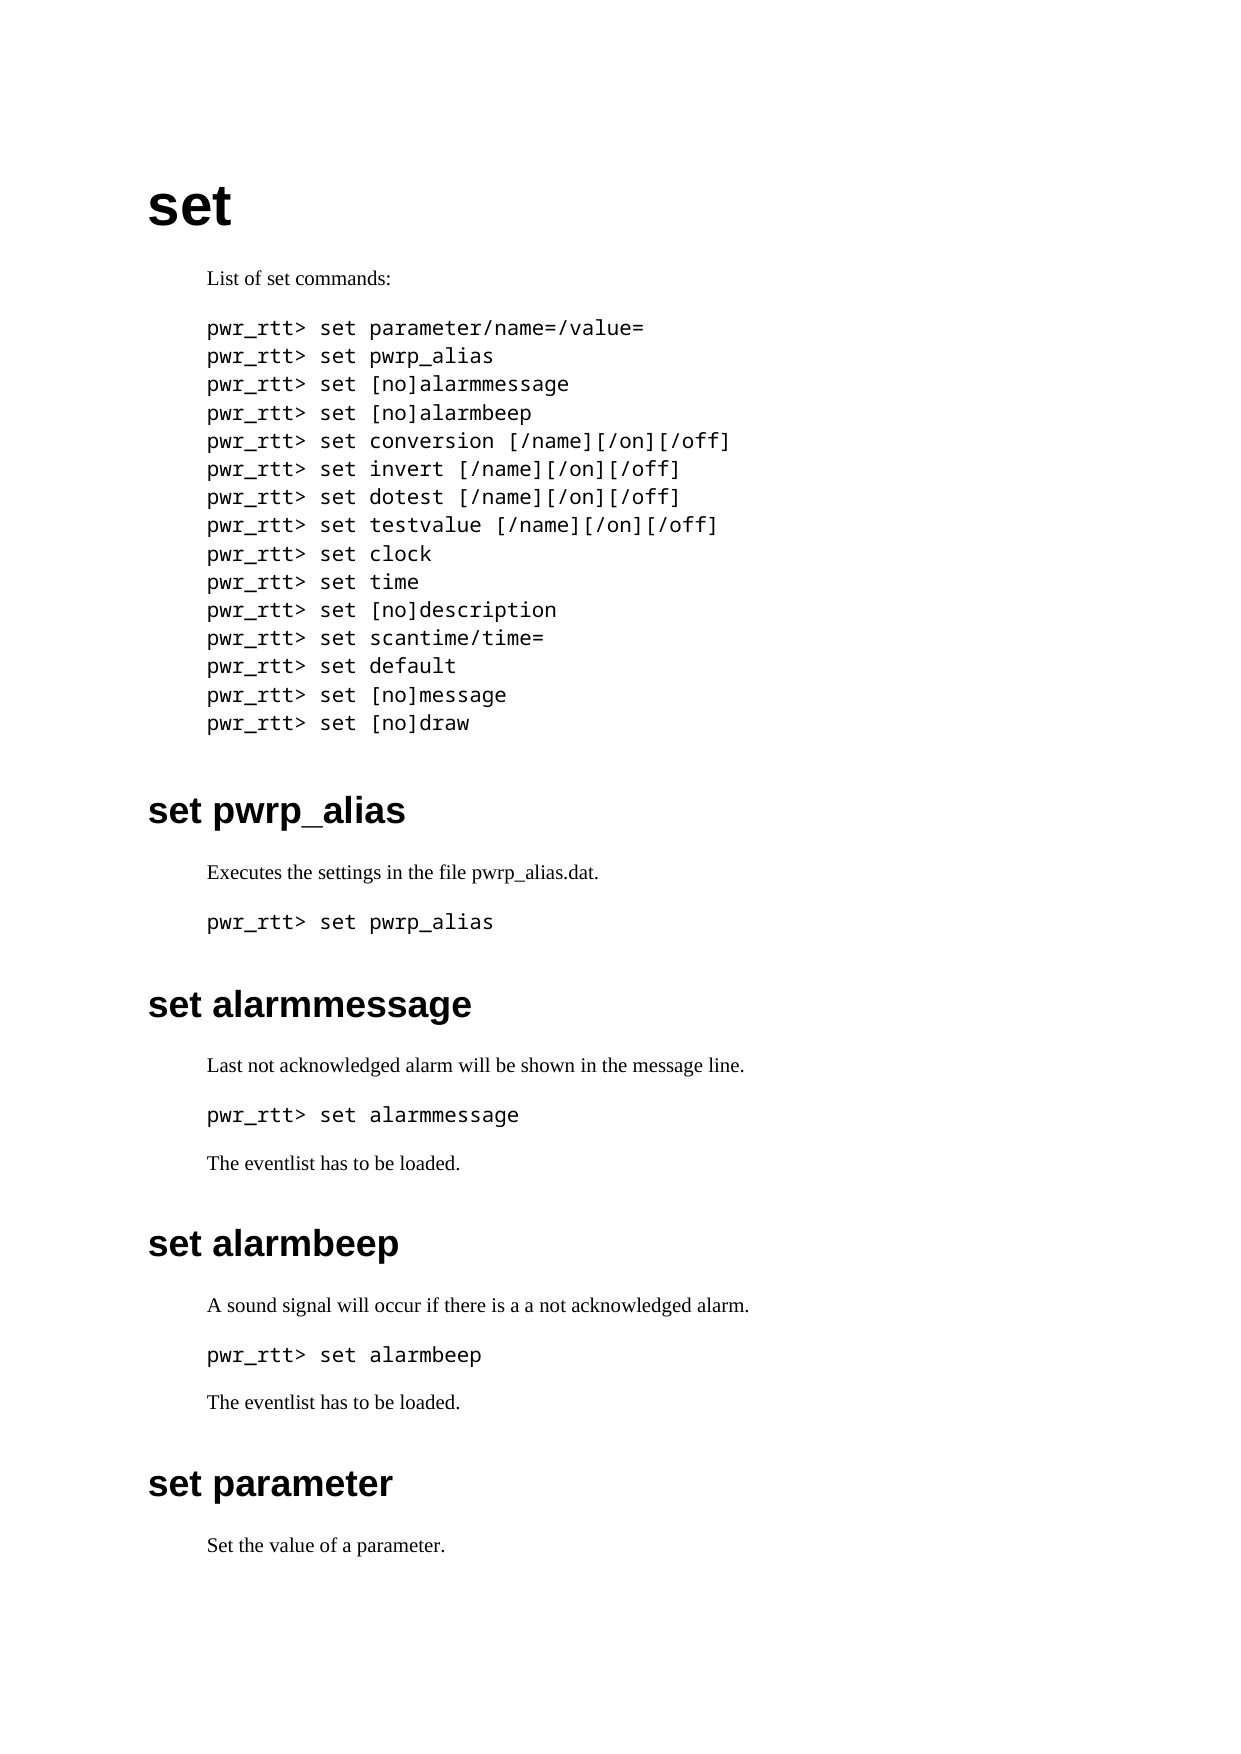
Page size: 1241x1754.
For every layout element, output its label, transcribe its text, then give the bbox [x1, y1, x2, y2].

text pwr_rtt> set conversion [/name][/on][/off] [207, 426, 1092, 454]
subtitle set alarmmessage [148, 983, 1092, 1025]
text The eventlist has to be loaded. [207, 1391, 1092, 1414]
text pwr_rtt> set pwrp_alias [207, 907, 1092, 935]
subtitle set pwrp_alias [148, 789, 1092, 832]
text pwr_rtt> set [no]alarmmessage [207, 369, 1092, 398]
text pwr_rtt> set [no]message [207, 680, 1092, 708]
text pwr_rtt> set time [207, 567, 1092, 595]
text pwr_rtt> set invert [/name][/on][/off] [207, 454, 1092, 482]
text pwr_rtt> set default [207, 652, 1092, 680]
text Last not acknowledged alarm will be shown in the message line. [207, 1054, 1092, 1077]
text pwr_rtt> set scantime/time= [207, 623, 1092, 652]
subtitle set alarmbeep [148, 1223, 1092, 1265]
text pwr_rtt> set alarmmessage [207, 1100, 1092, 1129]
text pwr_rtt> set testvalue [/name][/on][/off] [207, 511, 1092, 539]
text pwr_rtt> set clock [207, 539, 1092, 567]
text pwr_rtt> set parameter/name=/value= [207, 313, 1092, 341]
text A sound signal will occur if there is a a not acknowledged alarm. [207, 1294, 1092, 1317]
text pwr_rtt> set [no]draw [207, 708, 1092, 736]
text pwr_rtt> set dotest [/name][/on][/off] [207, 482, 1092, 511]
text pwr_rtt> set [no]description [207, 595, 1092, 623]
text pwr_rtt> set alarmbeep [207, 1340, 1092, 1368]
text Executes the settings in the file pwrp_alias.dat. [207, 861, 1092, 884]
text pwr_rtt> set [no]alarmbeep [207, 398, 1092, 426]
text List of set commands: [207, 267, 1092, 290]
subtitle set [148, 173, 1092, 238]
text Set the value of a parameter. [207, 1533, 1092, 1557]
text pwr_rtt> set pwrp_alias [207, 341, 1092, 369]
subtitle set parameter [148, 1462, 1092, 1504]
text The eventlist has to be loaded. [207, 1152, 1092, 1175]
